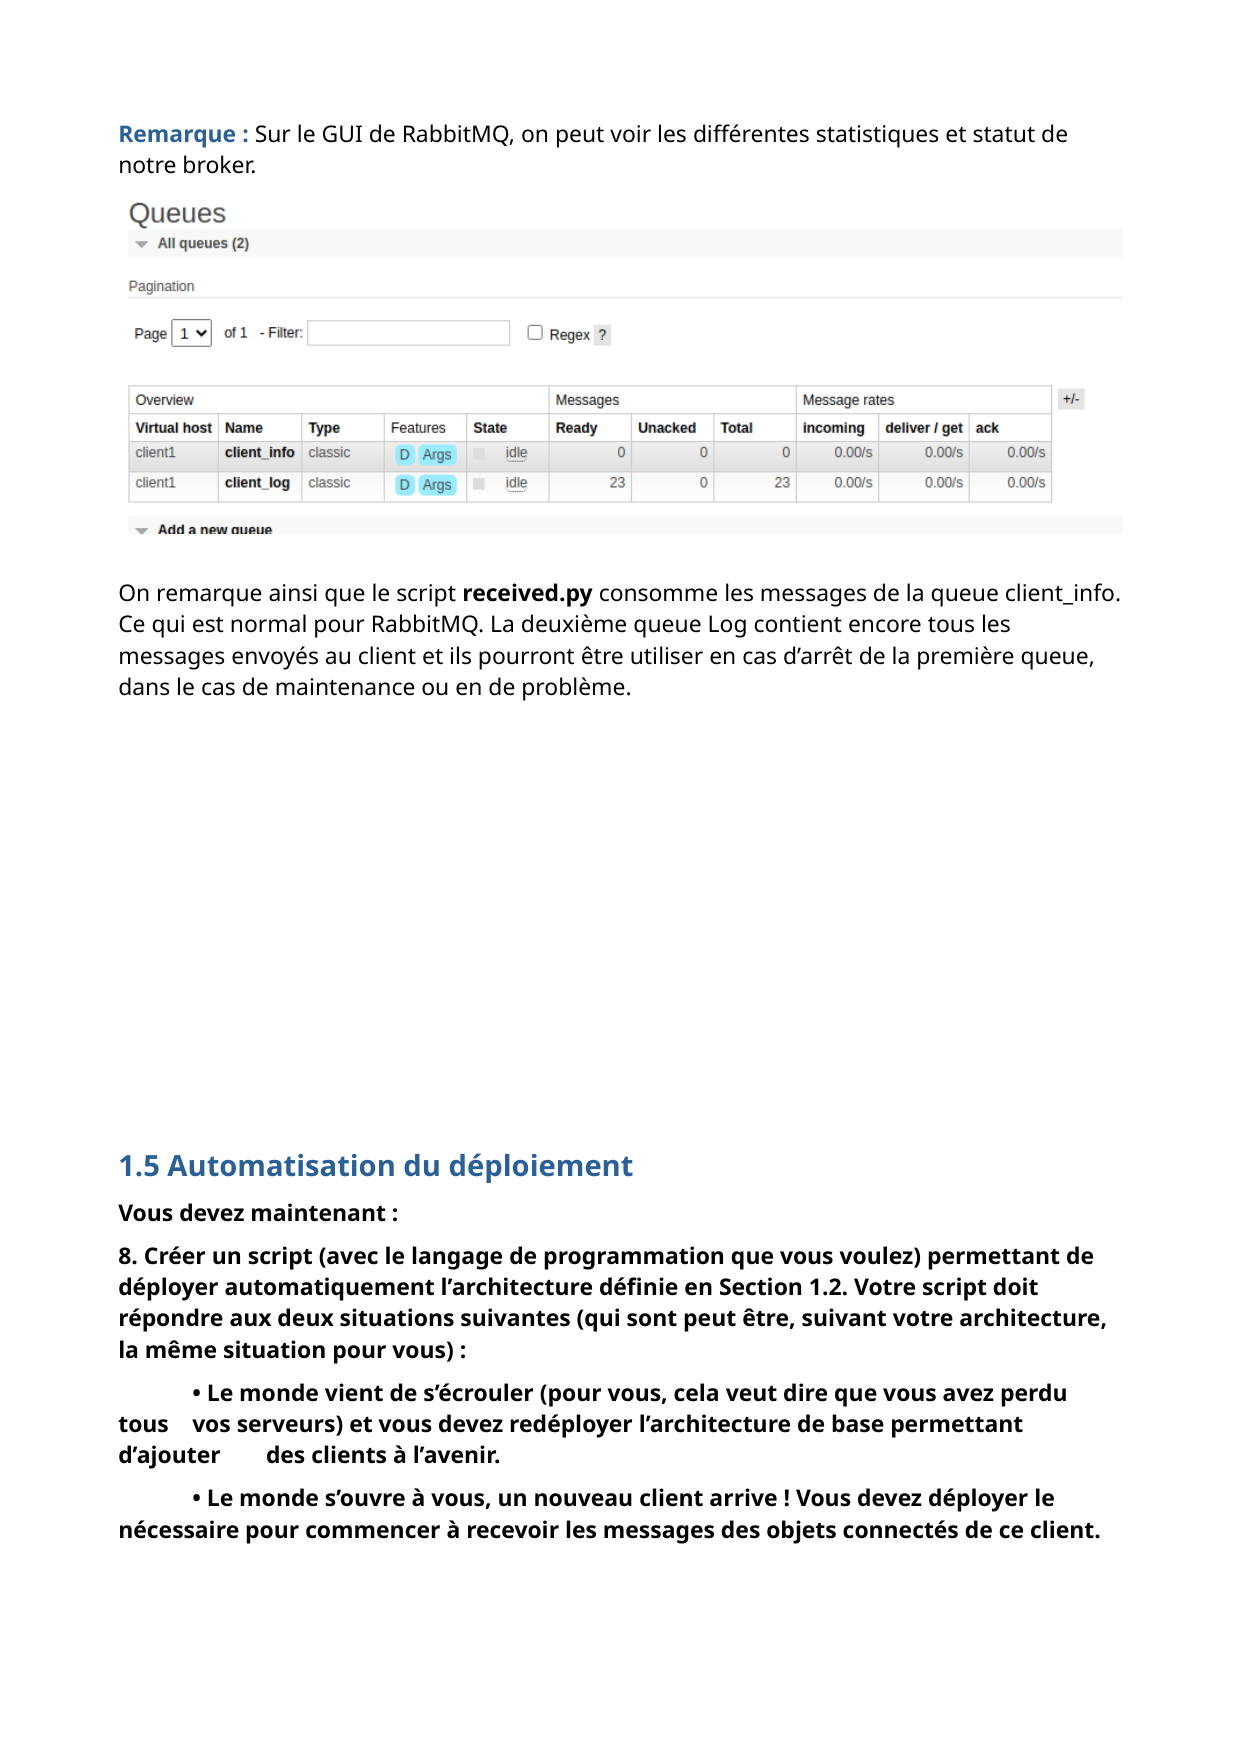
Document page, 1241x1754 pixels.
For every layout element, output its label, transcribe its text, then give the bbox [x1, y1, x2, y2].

text • Le monde s’ouvre à vous, un nouveau client arrive ! Vous devez déployer le nécessaire pour commencer à recevoir les messages des objets connectés de ce client. [118, 1482, 1122, 1545]
text Vous devez maintenant : [118, 1197, 1122, 1228]
text 8. Créer un script (avec le langage de programmation que vous voulez) permettant de déployer automatiquement l’architecture définie en Section 1.2. Votre script doit répondre aux deux situations suivantes (qui sont peut être, suivant votre architecture, la même situation pour vous) : [118, 1240, 1122, 1365]
text On remarque ainsi que le script received.py consomme les messages de la queue client_info. Ce qui est normal pour RabbitMQ. La deuxième queue Log contient encore tous les messages envoyés au client et ils pourront être utiliser en cas d’arrêt de la première queue, dans le cas de maintenance ou en de problème. [118, 577, 1122, 702]
picture [118, 182, 1123, 534]
text • Le monde vient de s’écrouler (pour vous, cela veut dire que vous avez perdu tous vos serveurs) et vous devez redéployer l’architecture de base permettant d’ajouter des clients à l’avenir. [118, 1377, 1122, 1471]
text Remarque : Sur le GUI de RabbitMQ, on peut voir les différentes statistiques et statut de notre broker. [118, 118, 1122, 181]
text 1.5 Automatisation du déploiement [118, 1145, 1122, 1185]
